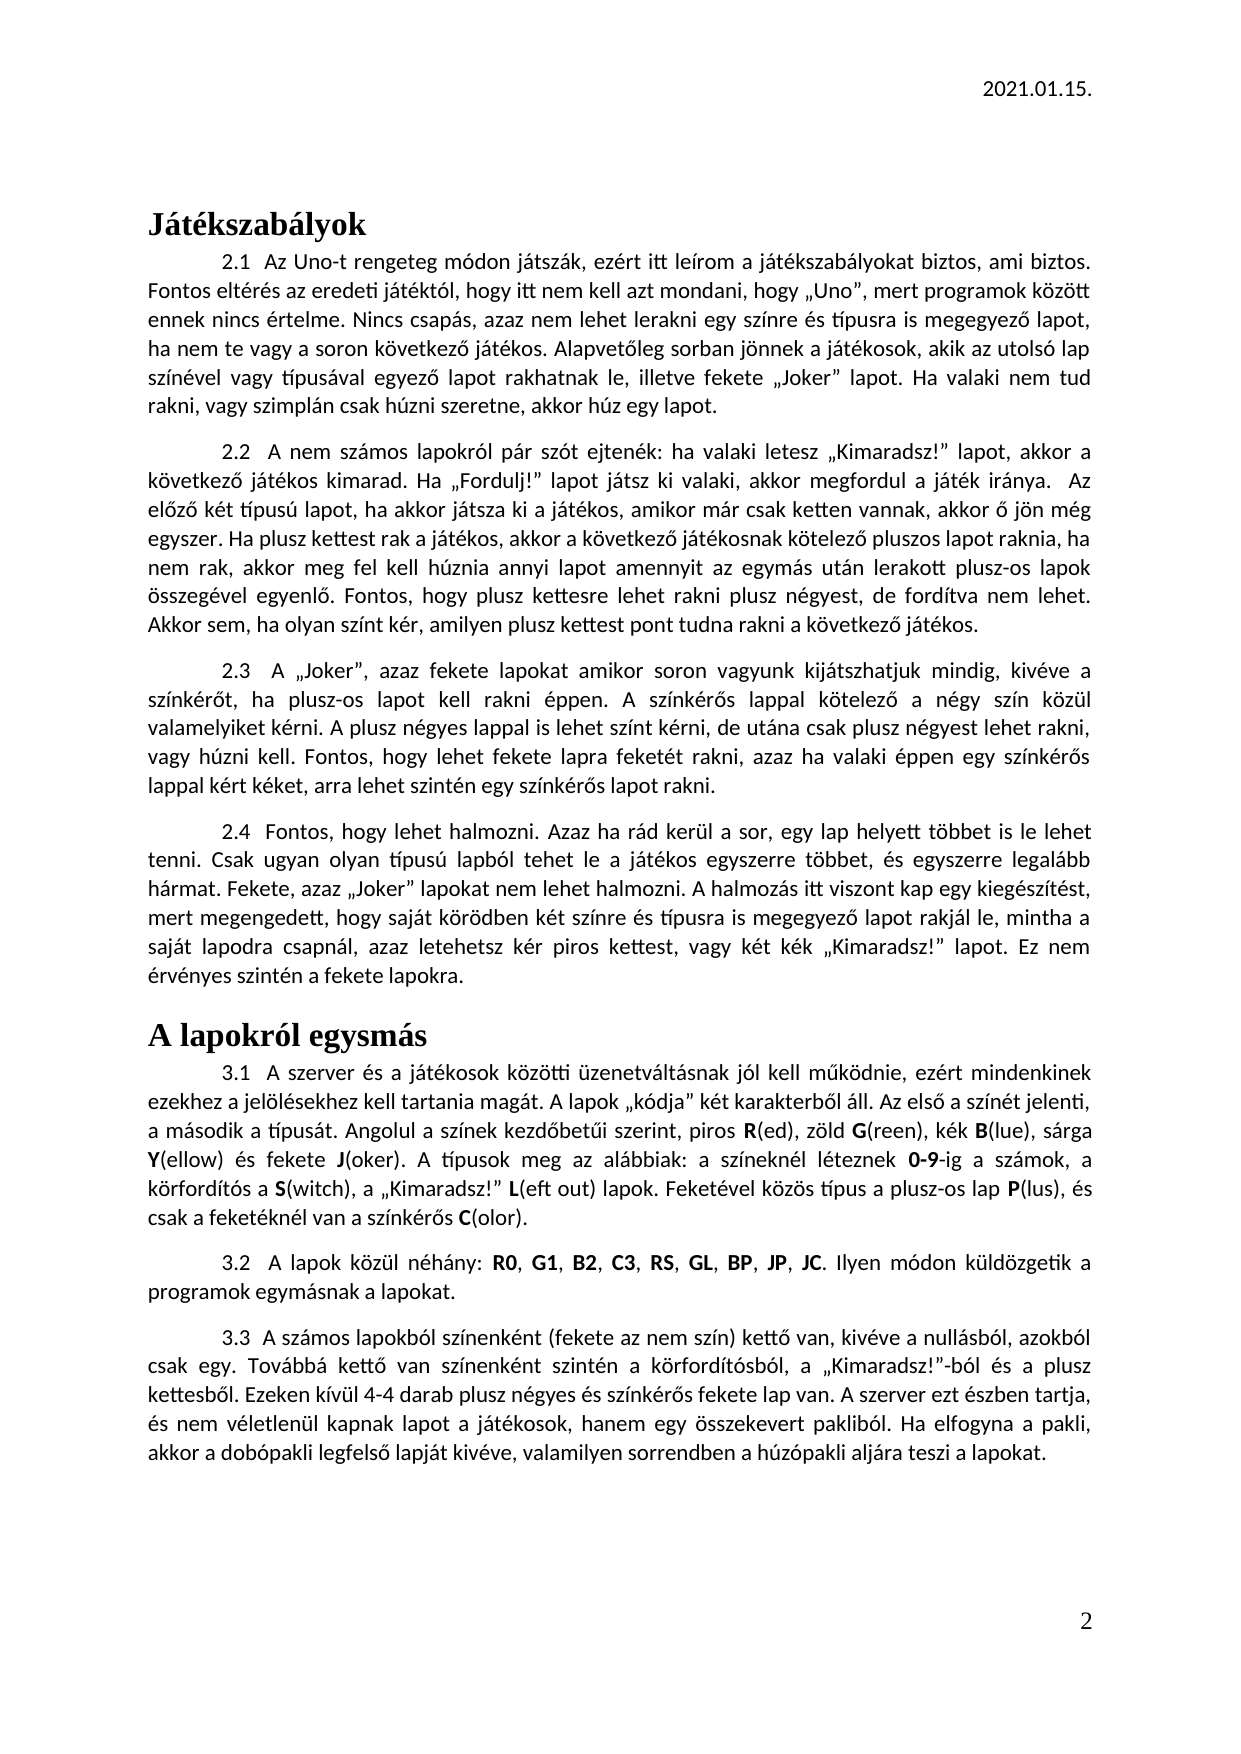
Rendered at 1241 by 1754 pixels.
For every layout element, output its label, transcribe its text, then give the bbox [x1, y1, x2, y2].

text 2.1 Az Uno-t rengeteg módon játszák, ezért itt leírom a játékszabályokat biztos, ami biztos. Fontos eltérés az eredeti játéktól, hogy itt nem kell azt mondani, hogy „Uno”, mert programok között ennek nincs értelme. Nincs csapás, azaz nem lehet lerakni egy színre és típusra is megegyező lapot, ha nem te vagy a soron következő játékos. Alapvetőleg sorban jönnek a játékosok, akik az utolsó lap színével vagy típusával egyező lapot rakhatnak le, illetve fekete „Joker” lapot. Ha valaki nem tud rakni, vagy szimplán csak húzni szeretne, akkor húz egy lapot. [148, 247, 1093, 420]
text 2.2 A nem számos lapokról pár szót ejtenék: ha valaki letesz „Kimaradsz!” lapot, akkor a következő játékos kimarad. Ha „Fordulj!” lapot játsz ki valaki, akkor megfordul a játék iránya. Az előző két típusú lapot, ha akkor játsza ki a játékos, amikor már csak ketten vannak, akkor ő jön még egyszer. Ha plusz kettest rak a játékos, akkor a következő játékosnak kötelező pluszos lapot raknia, ha nem rak, akkor meg fel kell húznia annyi lapot amennyit az egymás után lerakott plusz-os lapok összegével egyenlő. Fontos, hogy plusz kettesre lehet rakni plusz négyest, de fordítva nem lehet. Akkor sem, ha olyan színt kér, amilyen plusz kettest pont tudna rakni a következő játékos. [148, 437, 1093, 638]
text A lapokról egysmás [148, 1015, 1093, 1053]
text 3.2 A lapok közül néhány: R0, G1, B2, C3, RS, GL, BP, JP, JC. Ilyen módon küldözgetik a programok egymásnak a lapokat. [148, 1248, 1093, 1305]
text 3.1 A szerver és a játékosok közötti üzenetváltásnak jól kell működnie, ezért mindenkinek ezekhez a jelölésekhez kell tartania magát. A lapok „kódja” két karakterből áll. Az első a színét jelenti, a második a típusát. Angolul a színek kezdőbetűi szerint, piros R(ed), zöld G(reen), kék B(lue), sárga Y(ellow) és fekete J(oker). A típusok meg az alábbiak: a színeknél léteznek 0-9-ig a számok, a körfordítós a S(witch), a „Kimaradsz!” L(eft out) lapok. Feketével közös típus a plusz-os lap P(lus), és csak a feketéknél van a színkérős C(olor). [148, 1058, 1093, 1231]
text 2.4 Fontos, hogy lehet halmozni. Azaz ha rád kerül a sor, egy lap helyett többet is le lehet tenni. Csak ugyan olyan típusú lapból tehet le a játékos egyszerre többet, és egyszerre legalább hármat. Fekete, azaz „Joker” lapokat nem lehet halmozni. A halmozás itt viszont kap egy kiegészítést, mert megengedett, hogy saját körödben két színre és típusra is megegyező lapot rakjál le, mintha a saját lapodra csapnál, azaz letehetsz kér piros kettest, vagy két kék „Kimaradsz!” lapot. Ez nem érvényes szintén a fekete lapokra. [148, 817, 1093, 989]
text 2.3 A „Joker”, azaz fekete lapokat amikor soron vagyunk kijátszhatjuk mindig, kivéve a színkérőt, ha plusz-os lapot kell rakni éppen. A színkérős lappal kötelező a négy szín közül valamelyiket kérni. A plusz négyes lappal is lehet színt kérni, de utána csak plusz négyest lehet rakni, vagy húzni kell. Fontos, hogy lehet fekete lapra feketét rakni, azaz ha valaki éppen egy színkérős lappal kért kéket, arra lehet szintén egy színkérős lapot rakni. [148, 656, 1093, 799]
text 3.3 A számos lapokból színenként (fekete az nem szín) kettő van, kivéve a nullásból, azokból csak egy. Továbbá kettő van színenként szintén a körfordítósból, a „Kimaradsz!”-ból és a plusz kettesből. Ezeken kívül 4-4 darab plusz négyes és színkérős fekete lap van. A szerver ezt észben tartja, és nem véletlenül kapnak lapot a játékosok, hanem egy összekevert pakliból. Ha elfogyna a pakli, akkor a dobópakli legfelső lapját kivéve, valamilyen sorrendben a húzópakli aljára teszi a lapokat. [148, 1323, 1093, 1466]
text Játékszabályok [148, 204, 1093, 242]
